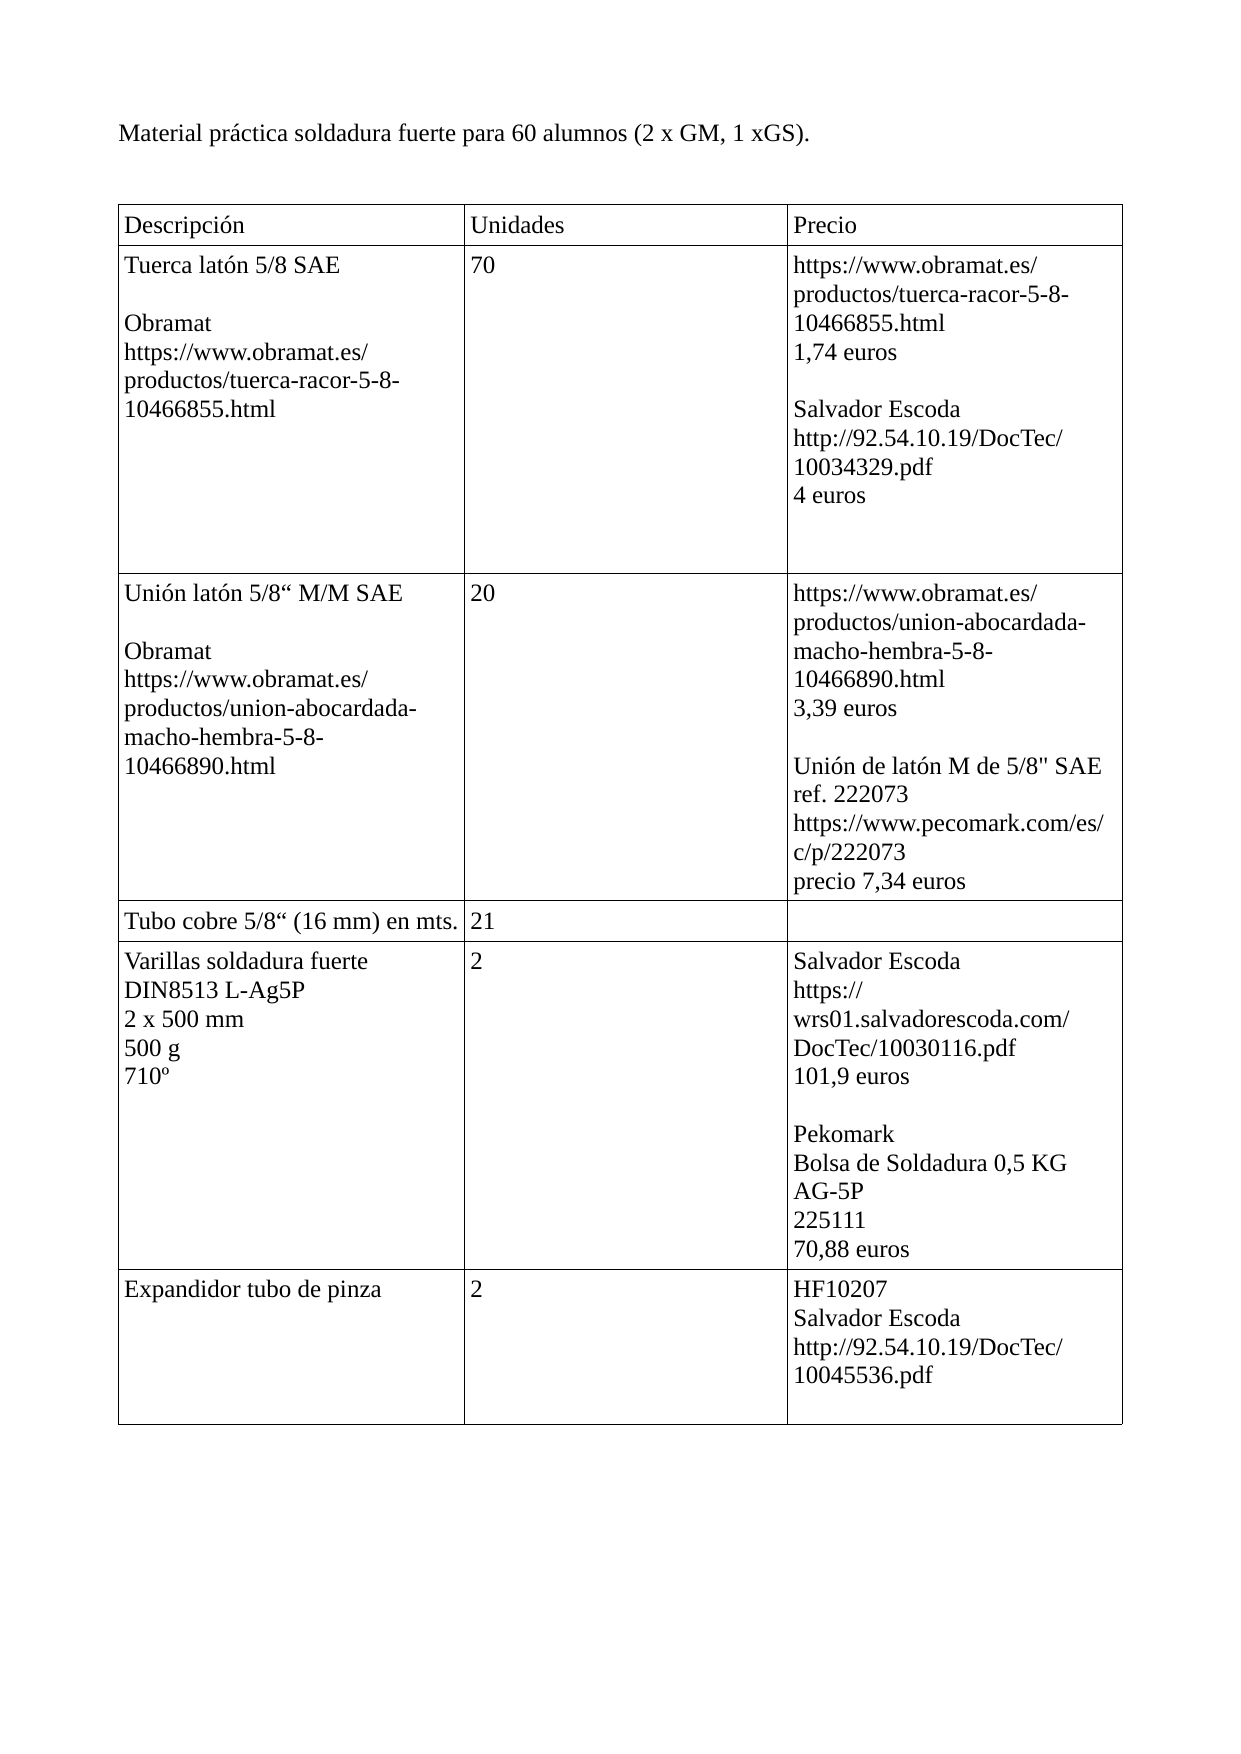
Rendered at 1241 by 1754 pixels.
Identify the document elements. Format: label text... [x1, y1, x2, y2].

table_header Unidades [465, 205, 787, 245]
table_cell 2 [465, 1270, 787, 1424]
table_cell 2 [465, 942, 787, 1268]
table_cell 20 [465, 574, 787, 900]
table_cell Tubo cobre 5/8“ (16 mm) en mts. [119, 901, 464, 941]
table_cell Varillas soldadura fuerte DIN8513 L-Ag5P 2 x 500 mm 500 g 710º [119, 942, 464, 1268]
table_cell https://www.obramat.es/productos/tuerca-racor-5-8-10466855.html 1,74 euros Salvador Escoda http://92.54.10.19/DocTec/10034329.pdf 4 euros [788, 246, 1122, 572]
table_cell Expandidor tubo de pinza [119, 1270, 464, 1424]
table_cell HF10207 Salvador Escoda http://92.54.10.19/DocTec/10045536.pdf [788, 1270, 1122, 1424]
table_cell https://www.obramat.es/productos/union-abocardada-macho-hembra-5-8-10466890.html 3,39 euros Unión de latón M de 5/8" SAE ref. 222073 https://www.pecomark.com/es/c/p/222073 precio 7,34 euros [788, 574, 1122, 900]
table_cell 21 [465, 901, 787, 941]
text Material práctica soldadura fuerte para 60 alumnos (2 x GM, 1 xGS). [118, 118, 1122, 147]
table_cell 70 [465, 246, 787, 572]
table_header Precio [788, 205, 1122, 245]
table_cell Tuerca latón 5/8 SAE Obramat https://www.obramat.es/productos/tuerca-racor-5-8-10466855.html [119, 246, 464, 572]
table_cell Unión latón 5/8“ M/M SAE Obramat https://www.obramat.es/productos/union-abocardada-macho-hembra-5-8-10466890.html [119, 574, 464, 900]
table_cell Salvador Escoda https://wrs01.salvadorescoda.com/DocTec/10030116.pdf 101,9 euros Pekomark Bolsa de Soldadura 0,5 KG AG-5P 225111 70,88 euros [788, 942, 1122, 1268]
table_header Descripción [119, 205, 464, 245]
table_cell [788, 901, 1122, 941]
